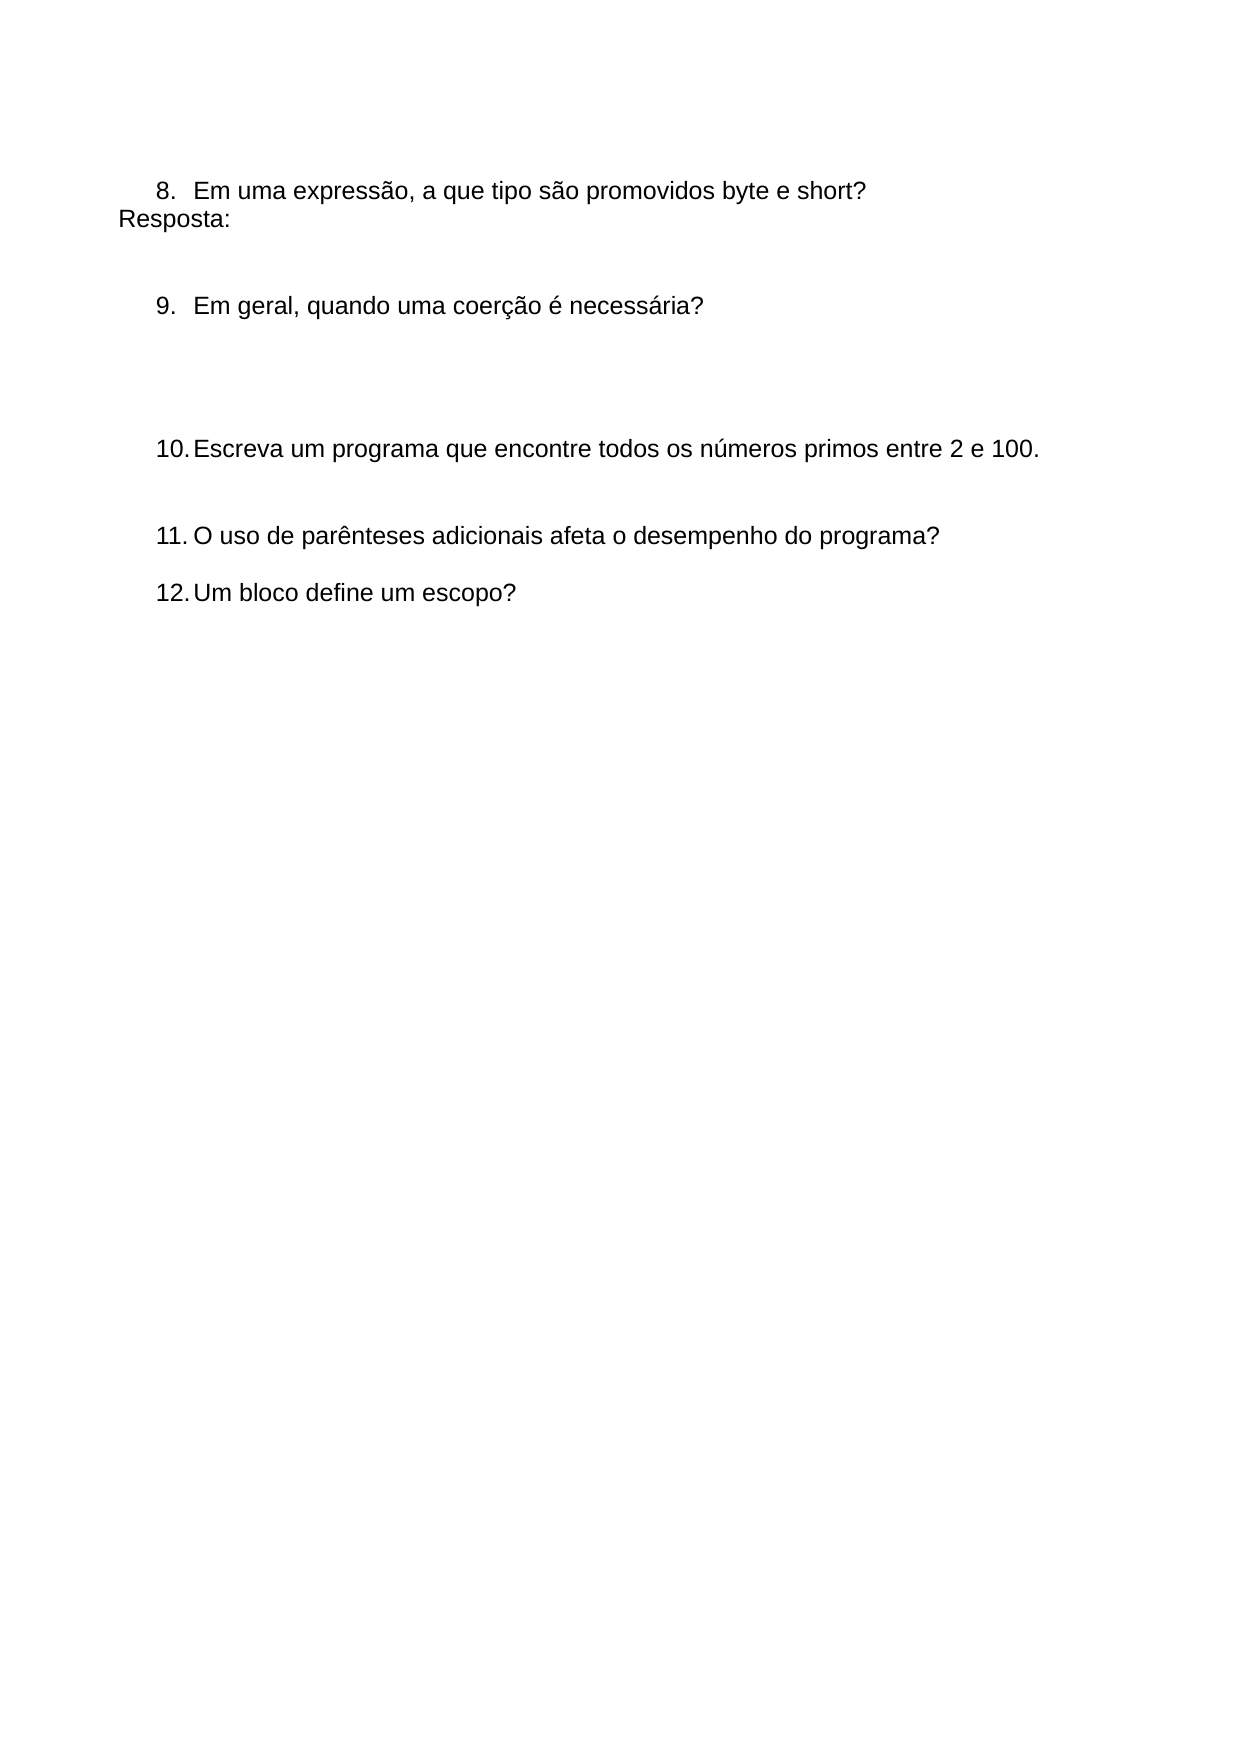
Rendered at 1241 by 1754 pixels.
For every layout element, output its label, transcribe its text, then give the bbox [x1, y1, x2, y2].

list Em uma expressão, a que tipo são promovidos byte e short? [156, 176, 1122, 204]
list Em geral, quando uma coerção é necessária? [156, 291, 1122, 319]
text Resposta: [118, 204, 1122, 233]
list O uso de parênteses adicionais afeta o desempenho do programa? [156, 521, 1122, 549]
list Escreva um programa que encontre todos os números primos entre 2 e 100. [156, 434, 1122, 463]
list Um bloco define um escopo? [156, 578, 1122, 607]
